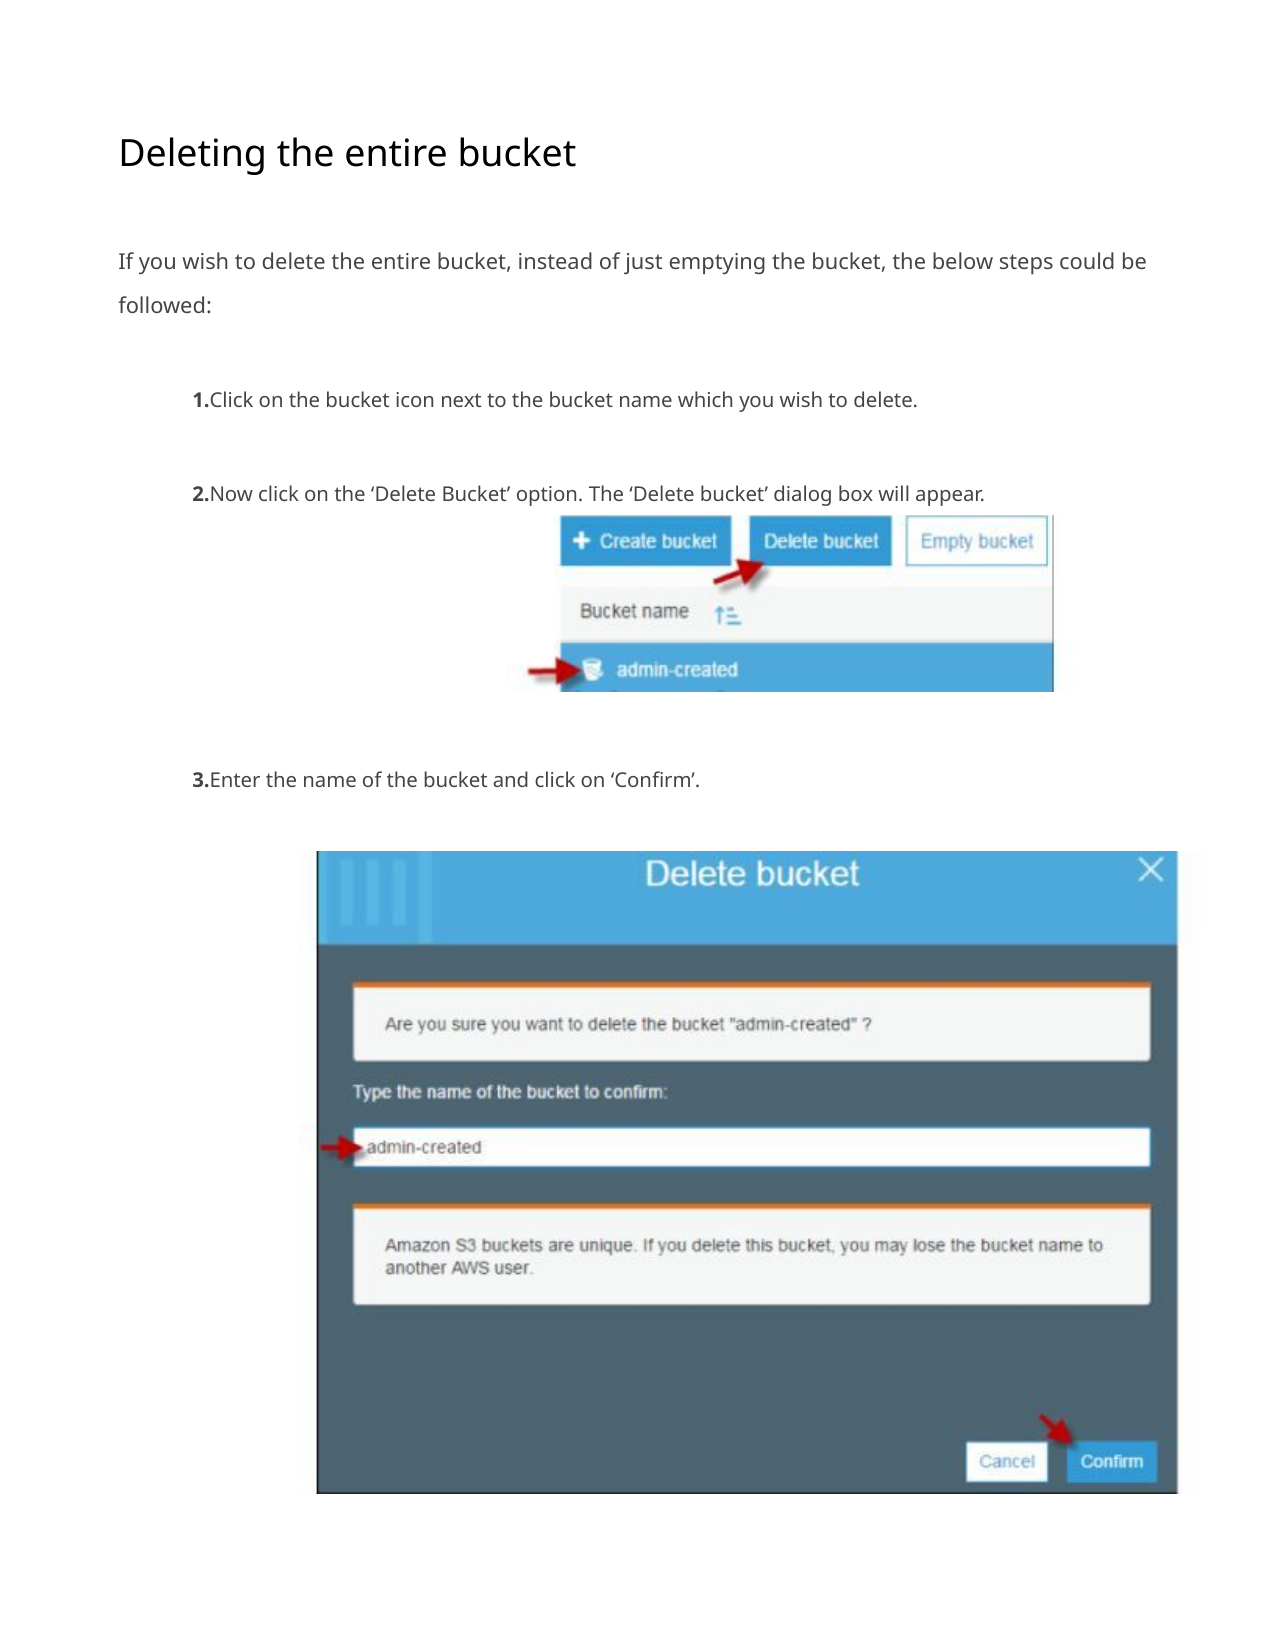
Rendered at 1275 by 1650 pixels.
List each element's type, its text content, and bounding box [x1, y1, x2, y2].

subtitle Deleting the entire bucket [118, 118, 1157, 177]
picture [126, 851, 1275, 1494]
list Click on the bucket icon next to the bucket name which you wish to delete. [118, 370, 1157, 413]
text If you wish to delete the entire bucket, instead of just emptying the bucket, the below steps could be followed: [118, 232, 1157, 320]
picture [199, 515, 1275, 692]
list Now click on the ‘Delete Bucket’ option. The ‘Delete bucket’ dialog box will appear. [118, 463, 1157, 699]
list Enter the name of the bucket and click on ‘Confirm’. [118, 749, 1157, 793]
